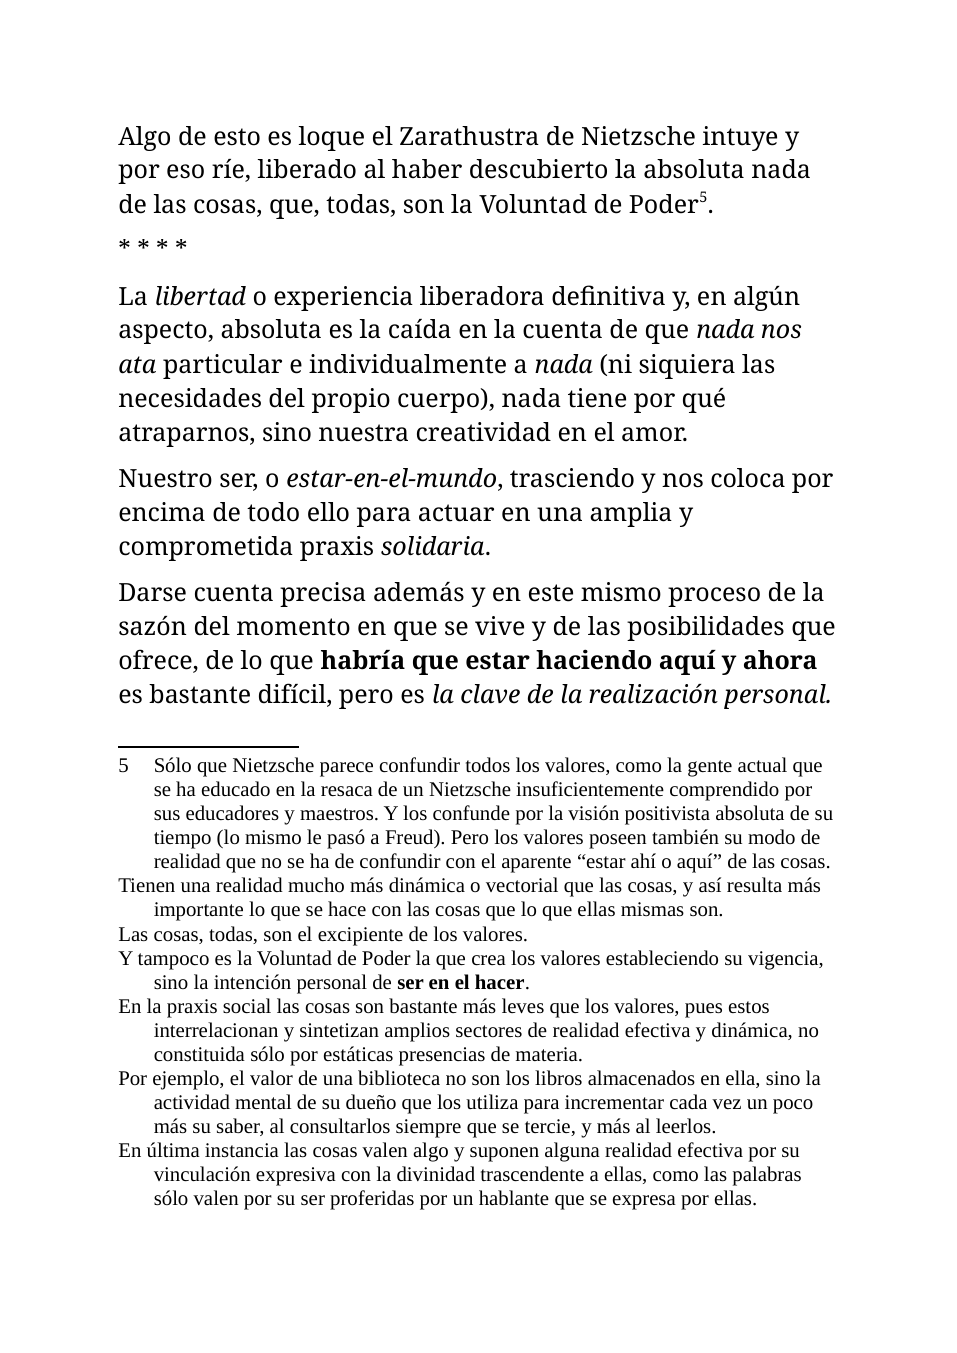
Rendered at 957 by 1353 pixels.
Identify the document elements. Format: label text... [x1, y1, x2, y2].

text Por ejemplo, el valor de una biblioteca no son los libros almacenados en ella, sino la actividad mental de su dueño que los utiliza para incrementar cada vez un poco más su saber, al consultarlos siempre que se tercie, y más al leerlos. [118, 1066, 838, 1138]
text En última instancia las cosas valen algo y suponen alguna realidad efectiva por su vinculación expresiva con la divinidad trascendente a ellas, como las palabras sólo valen por su ser proferidas por un hablante que se expresa por ellas. [118, 1138, 838, 1210]
text Darse cuenta precisa además y en este mismo proceso de la sazón del momento en que se vive y de las posibilidades que ofrece, de lo que habría que estar haciendo aquí y ahora es bastante difícil, pero es la clave de la realización personal. [118, 574, 838, 711]
text Las cosas, todas, son el excipiente de los valores. [118, 921, 838, 946]
text En la praxis social las cosas son bastante más leves que los valores, pues estos interrelacionan y sintetizan amplios sectores de realidad efectiva y dinámica, no constituida sólo por estáticas presencias de materia. [118, 994, 838, 1066]
text La libertad o experiencia liberadora definitiva y, en algún aspecto, absoluta es la caída en la cuenta de que nada nos ata particular e individualmente a nada (ni siquiera las necesidades del propio cuerpo), nada tiene por qué atraparnos, sino nuestra creatividad en el amor. [118, 278, 838, 448]
text Y tampoco es la Voluntad de Poder la que crea los valores estableciendo su vigencia, sino la intención personal de ser en el hacer. [118, 946, 838, 994]
text Nuestro ser, o estar-en-el-mundo, trasciendo y nos coloca por encima de todo ello para actuar en una amplia y comprometida praxis solidaria. [118, 460, 838, 562]
text Algo de esto es loque el Zarathustra de Nietzsche intuye y por eso ríe, liberado al haber descubierto la absoluta nada de las cosas, que, todas, son la Voluntad de Poder. [118, 118, 838, 220]
text * * * * [118, 232, 838, 266]
text Sólo que Nietzsche parece confundir todos los valores, como la gente actual que se ha educado en la resaca de un Nietzsche insuficientemente comprendido por sus educadores y maestros. Y los confunde por la visión positivista absoluta de su tiempo (lo mismo le pasó a Freud). Pero los valores poseen también su modo de realidad que no se ha de confundir con el aparente “estar ahí o aquí” de las cosas. [118, 753, 838, 873]
text Tienen una realidad mucho más dinámica o vectorial que las cosas, y así resulta más importante lo que se hace con las cosas que lo que ellas mismas son. [118, 873, 838, 921]
